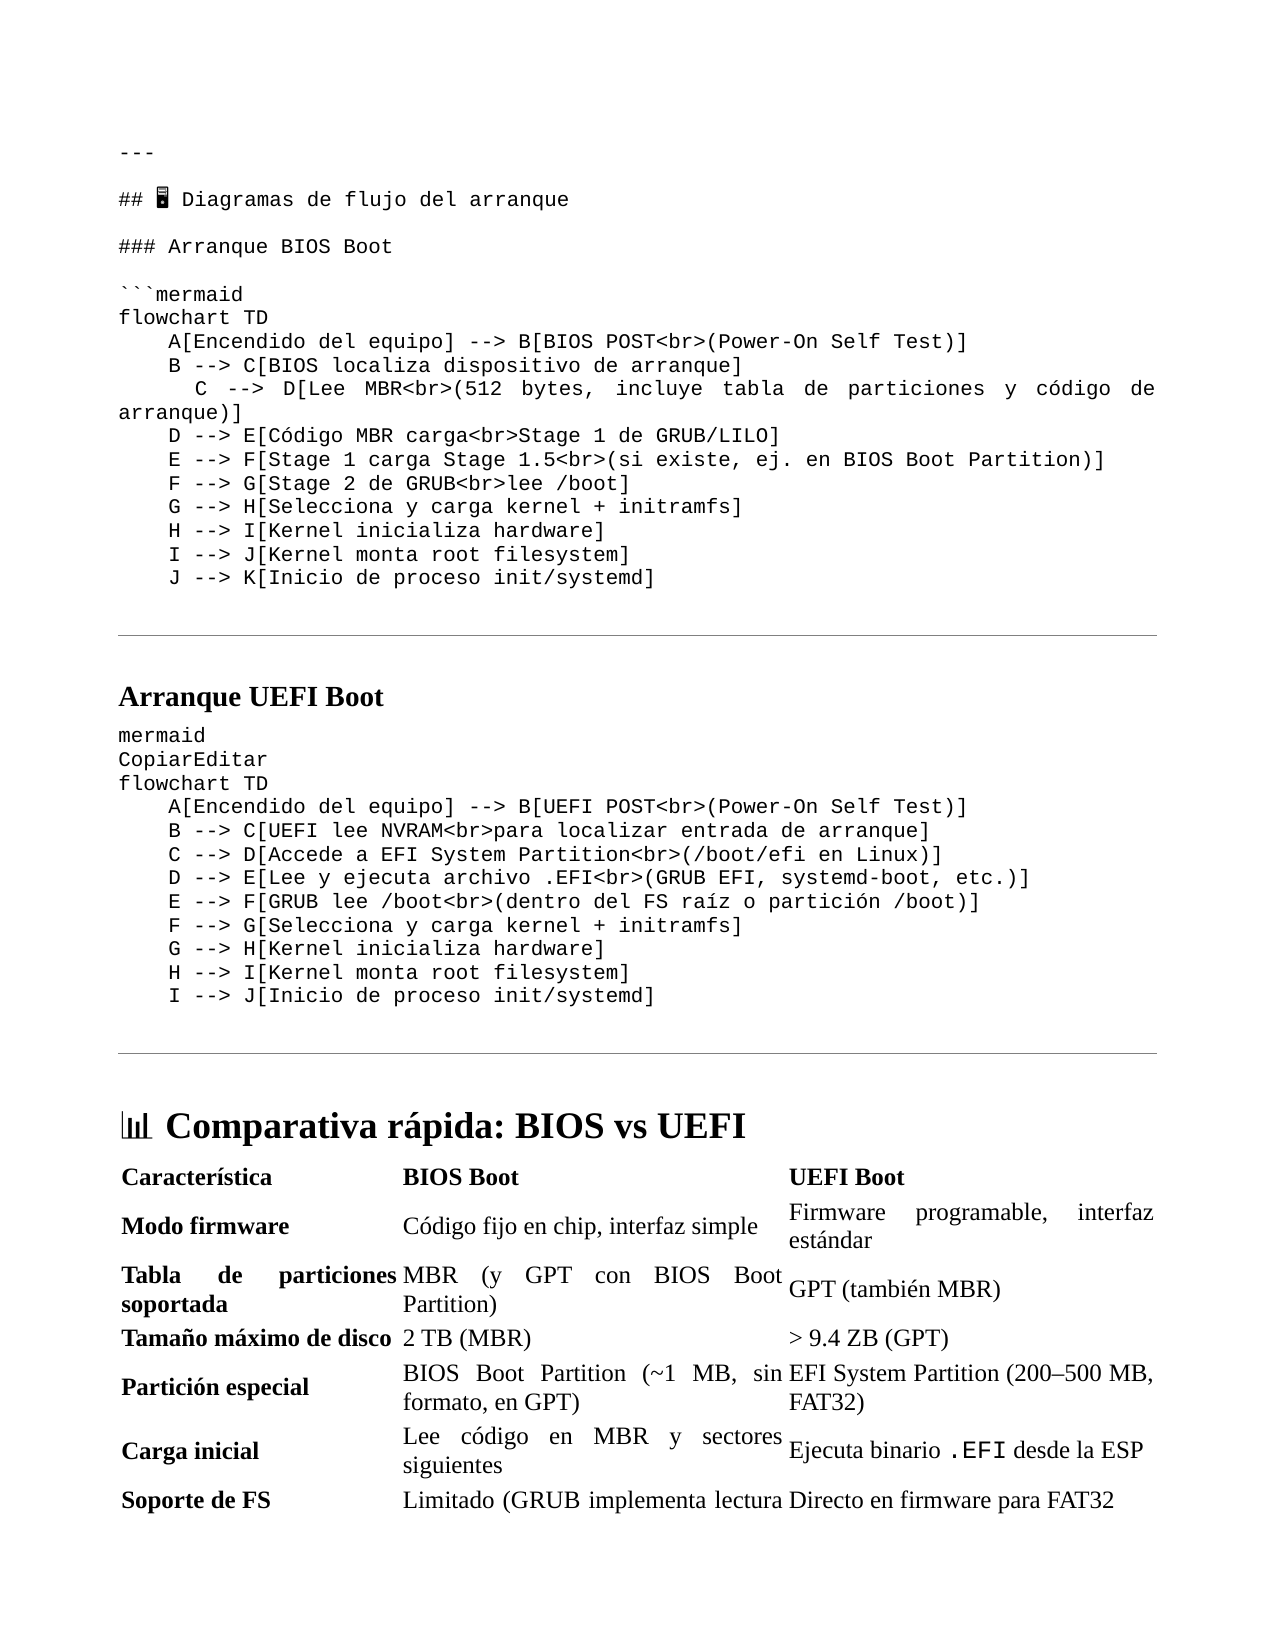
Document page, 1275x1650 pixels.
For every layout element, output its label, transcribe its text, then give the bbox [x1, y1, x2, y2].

table_cell Lee código en MBR y sectores siguientes [400, 1419, 786, 1482]
text E --> F[GRUB lee /boot<br>(dentro del FS raíz o partición /boot)] [118, 891, 1157, 914]
table_cell Código fijo en chip, interfaz simple [400, 1194, 786, 1257]
table_cell Limitado (GRUB implementa lectura [400, 1482, 786, 1516]
text I --> J[Kernel monta root filesystem] [118, 544, 1157, 567]
table_cell Soporte de FS [118, 1482, 400, 1516]
table_cell Firmware programable, interfaz estándar [786, 1194, 1157, 1257]
subtitle 📊 Comparativa rápida: BIOS vs UEFI [118, 1104, 1157, 1147]
subtitle Arranque UEFI Boot [118, 679, 1157, 713]
text ### Arranque BIOS Boot [118, 236, 1157, 260]
table_cell Modo firmware [118, 1194, 400, 1257]
text C --> D[Accede a EFI System Partition<br>(/boot/efi en Linux)] [118, 844, 1157, 867]
text D --> E[Código MBR carga<br>Stage 1 de GRUB/LILO] [118, 426, 1157, 449]
table_cell BIOS Boot Partition (~1 MB, sin formato, en GPT) [400, 1355, 786, 1418]
text B --> C[UEFI lee NVRAM<br>para localizar entrada de arranque] [118, 820, 1157, 844]
table_cell EFI System Partition (200–500 MB, FAT32) [786, 1355, 1157, 1418]
table_cell 2 TB (MBR) [400, 1321, 786, 1355]
text A[Encendido del equipo] --> B[BIOS POST<br>(Power-On Self Test)] [118, 331, 1157, 354]
text D --> E[Lee y ejecuta archivo .EFI<br>(GRUB EFI, systemd-boot, etc.)] [118, 867, 1157, 891]
text F --> G[Selecciona y carga kernel + initramfs] [118, 914, 1157, 938]
text flowchart TD [118, 773, 1157, 796]
table_cell Ejecuta binario .EFI desde la ESP [786, 1419, 1157, 1482]
text F --> G[Stage 2 de GRUB<br>lee /boot] [118, 473, 1157, 496]
text H --> I[Kernel monta root filesystem] [118, 962, 1157, 986]
table_cell Partición especial [118, 1355, 400, 1418]
text G --> H[Kernel inicializa hardware] [118, 938, 1157, 962]
text ```mermaid [118, 284, 1157, 307]
table_cell MBR (y GPT con BIOS Boot Partition) [400, 1257, 786, 1321]
text CopiarEditar [118, 749, 1157, 773]
text I --> J[Inicio de proceso init/systemd] [118, 986, 1157, 1009]
table_header UEFI Boot [786, 1159, 1157, 1194]
text E --> F[Stage 1 carga Stage 1.5<br>(si existe, ej. en BIOS Boot Partition)] [118, 449, 1157, 473]
text H --> I[Kernel inicializa hardware] [118, 520, 1157, 544]
text J --> K[Inicio de proceso init/systemd] [118, 567, 1157, 591]
table_cell Tamaño máximo de disco [118, 1321, 400, 1355]
text mermaid [118, 725, 1157, 749]
table_cell Carga inicial [118, 1419, 400, 1482]
text --- [118, 142, 1157, 165]
table_cell > 9.4 ZB (GPT) [786, 1321, 1157, 1355]
text ## 🖥️ Diagramas de flujo del arranque [118, 189, 1157, 213]
table_header BIOS Boot [400, 1159, 786, 1194]
table_cell GPT (también MBR) [786, 1257, 1157, 1321]
table_cell Tabla de particiones soportada [118, 1257, 400, 1321]
text A[Encendido del equipo] --> B[UEFI POST<br>(Power-On Self Test)] [118, 796, 1157, 820]
text B --> C[BIOS localiza dispositivo de arranque] [118, 354, 1157, 378]
table_cell Directo en firmware para FAT32 [786, 1482, 1157, 1516]
text G --> H[Selecciona y carga kernel + initramfs] [118, 496, 1157, 520]
text flowchart TD [118, 307, 1157, 331]
table_header Característica [118, 1159, 400, 1194]
text C --> D[Lee MBR<br>(512 bytes, incluye tabla de particiones y código de arranque)] [118, 378, 1157, 426]
